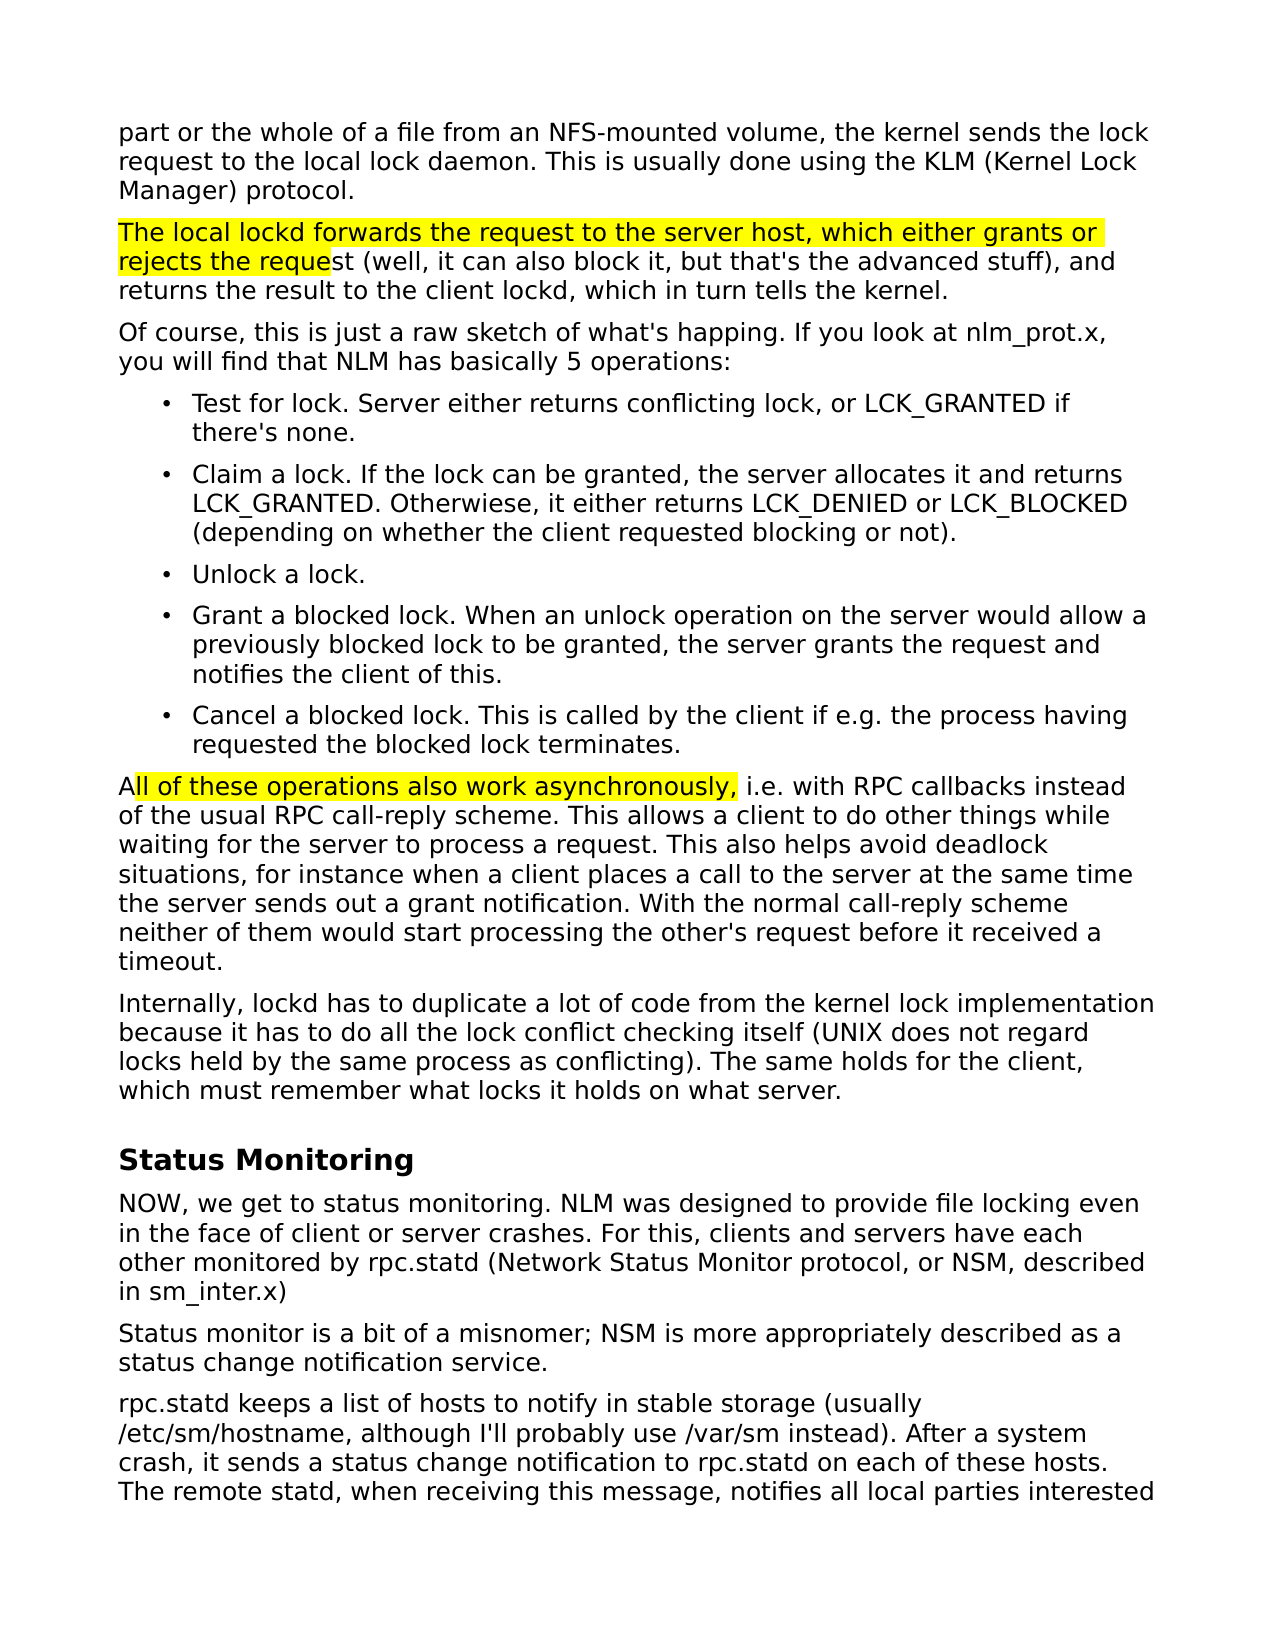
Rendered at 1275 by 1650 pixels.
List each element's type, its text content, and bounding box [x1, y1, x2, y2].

subtitle Status Monitoring [118, 1143, 1157, 1177]
text Internally, lockd has to duplicate a lot of code from the kernel lock implementation because it has to do all the lock conflict checking itself (UNIX does not regard locks held by the same process as conflicting). The same holds for the client, which must remember what locks it holds on what server. [118, 989, 1157, 1106]
list Unlock a lock. [162, 560, 1157, 589]
list Grant a blocked lock. When an unlock operation on the server would allow a previously blocked lock to be granted, the server grants the request and notifies the client of this. [162, 601, 1157, 689]
text The local lockd forwards the request to the server host, which either grants or rejects the request (well, it can also block it, but that's the advanced stuff), and returns the result to the client lockd, which in turn tells the kernel. [118, 218, 1157, 306]
text Status monitor is a bit of a misnomer; NSM is more appropriately described as a status change notification service. [118, 1319, 1157, 1377]
text NOW, we get to status monitoring. NLM was designed to provide file locking even in the face of client or server crashes. For this, clients and servers have each other monitored by rpc.statd (Network Status Monitor protocol, or NSM, described in sm_inter.x) [118, 1189, 1157, 1306]
text All of these operations also work asynchronously, i.e. with RPC callbacks instead of the usual RPC call-reply scheme. This allows a client to do other things while waiting for the server to process a request. This also helps avoid deadlock situations, for instance when a client places a call to the server at the same time the server sends out a grant notification. With the normal call-reply scheme neither of them would start processing the other's request before it received a timeout. [118, 772, 1157, 976]
list Test for lock. Server either returns conflicting lock, or LCK_GRANTED if there's none. [162, 389, 1157, 447]
text part or the whole of a file from an NFS-mounted volume, the kernel sends the lock request to the local lock daemon. This is usually done using the KLM (Kernel Lock Manager) protocol. [118, 118, 1157, 206]
list Cancel a blocked lock. This is called by the client if e.g. the process having requested the blocked lock terminates. [162, 701, 1157, 760]
text Of course, this is just a raw sketch of what's happing. If you look at nlm_prot.x, you will find that NLM has basically 5 operations: [118, 318, 1157, 376]
text rpc.statd keeps a list of hosts to notify in stable storage (usually /etc/sm/hostname, although I'll probably use /var/sm instead). After a system crash, it sends a status change notification to rpc.statd on each of these hosts. The remote statd, when receiving this message, notifies all local parties interested [118, 1389, 1157, 1506]
list Claim a lock. If the lock can be granted, the server allocates it and returns LCK_GRANTED. Otherwiese, it either returns LCK_DENIED or LCK_BLOCKED (depending on whether the client requested blocking or not). [162, 460, 1157, 547]
